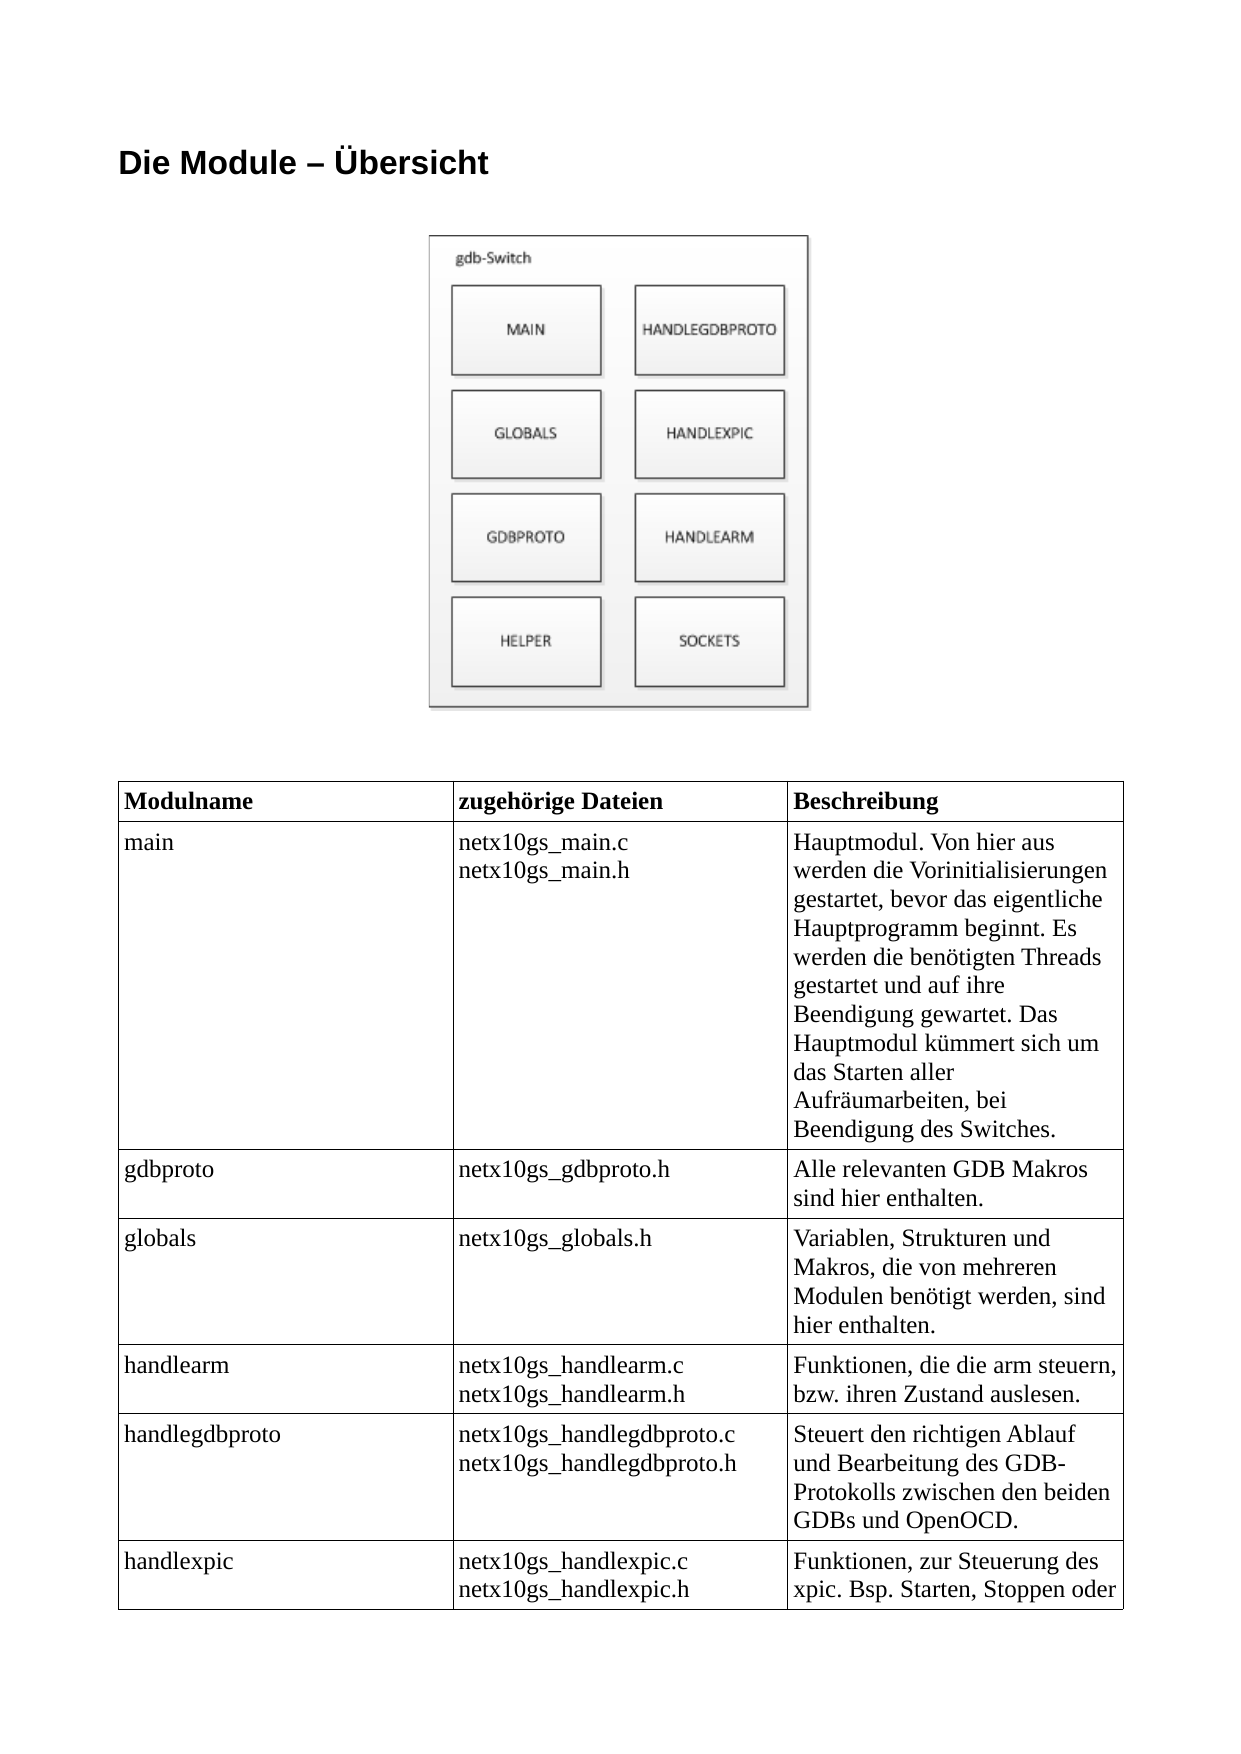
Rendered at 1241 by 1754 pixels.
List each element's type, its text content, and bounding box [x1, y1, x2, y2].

table_cell handlexpic [119, 1541, 453, 1609]
table_header Modulname [119, 782, 453, 821]
table_cell handlearm [119, 1345, 453, 1413]
table_cell Alle relevanten GDB Makros sind hier enthalten. [788, 1150, 1123, 1218]
table_cell gdbproto [119, 1150, 453, 1218]
table_header zugehörige Dateien [454, 782, 787, 821]
table_cell netx10gs_gdbproto.h [454, 1150, 787, 1218]
picture [428, 235, 812, 711]
table_cell globals [119, 1219, 453, 1344]
table_cell Hauptmodul. Von hier aus werden die Vorinitialisierungen gestartet, bevor das eigentliche Hauptprogramm beginnt. Es werden die benötigten Threads gestartet und auf ihre Beendigung gewartet. Das Hauptmodul kümmert sich um das Starten aller Aufräumarbeiten, bei Beendigung des Switches. [788, 822, 1123, 1149]
table_cell netx10gs_main.c netx10gs_main.h [454, 822, 787, 1149]
table_header Beschreibung [788, 782, 1123, 821]
table_cell netx10gs_handlexpic.c netx10gs_handlexpic.h [454, 1541, 787, 1609]
table_cell netx10gs_globals.h [454, 1219, 787, 1344]
table_cell Variablen, Strukturen und Makros, die von mehreren Modulen benötigt werden, sind hier enthalten. [788, 1219, 1123, 1344]
table_cell Funktionen, zur Steuerung des xpic. Bsp. Starten, Stoppen oder [788, 1541, 1123, 1609]
table_cell Funktionen, die die arm steuern, bzw. ihren Zustand auslesen. [788, 1345, 1123, 1413]
table_cell main [119, 822, 453, 1149]
table_cell Steuert den richtigen Ablauf und Bearbeitung des GDB-Protokolls zwischen den beiden GDBs und OpenOCD. [788, 1414, 1123, 1540]
table_cell netx10gs_handlegdbproto.c netx10gs_handlegdbproto.h [454, 1414, 787, 1540]
table_cell handlegdbproto [119, 1414, 453, 1540]
subtitle Die Module – Übersicht [118, 143, 1122, 182]
table_cell netx10gs_handlearm.c netx10gs_handlearm.h [454, 1345, 787, 1413]
